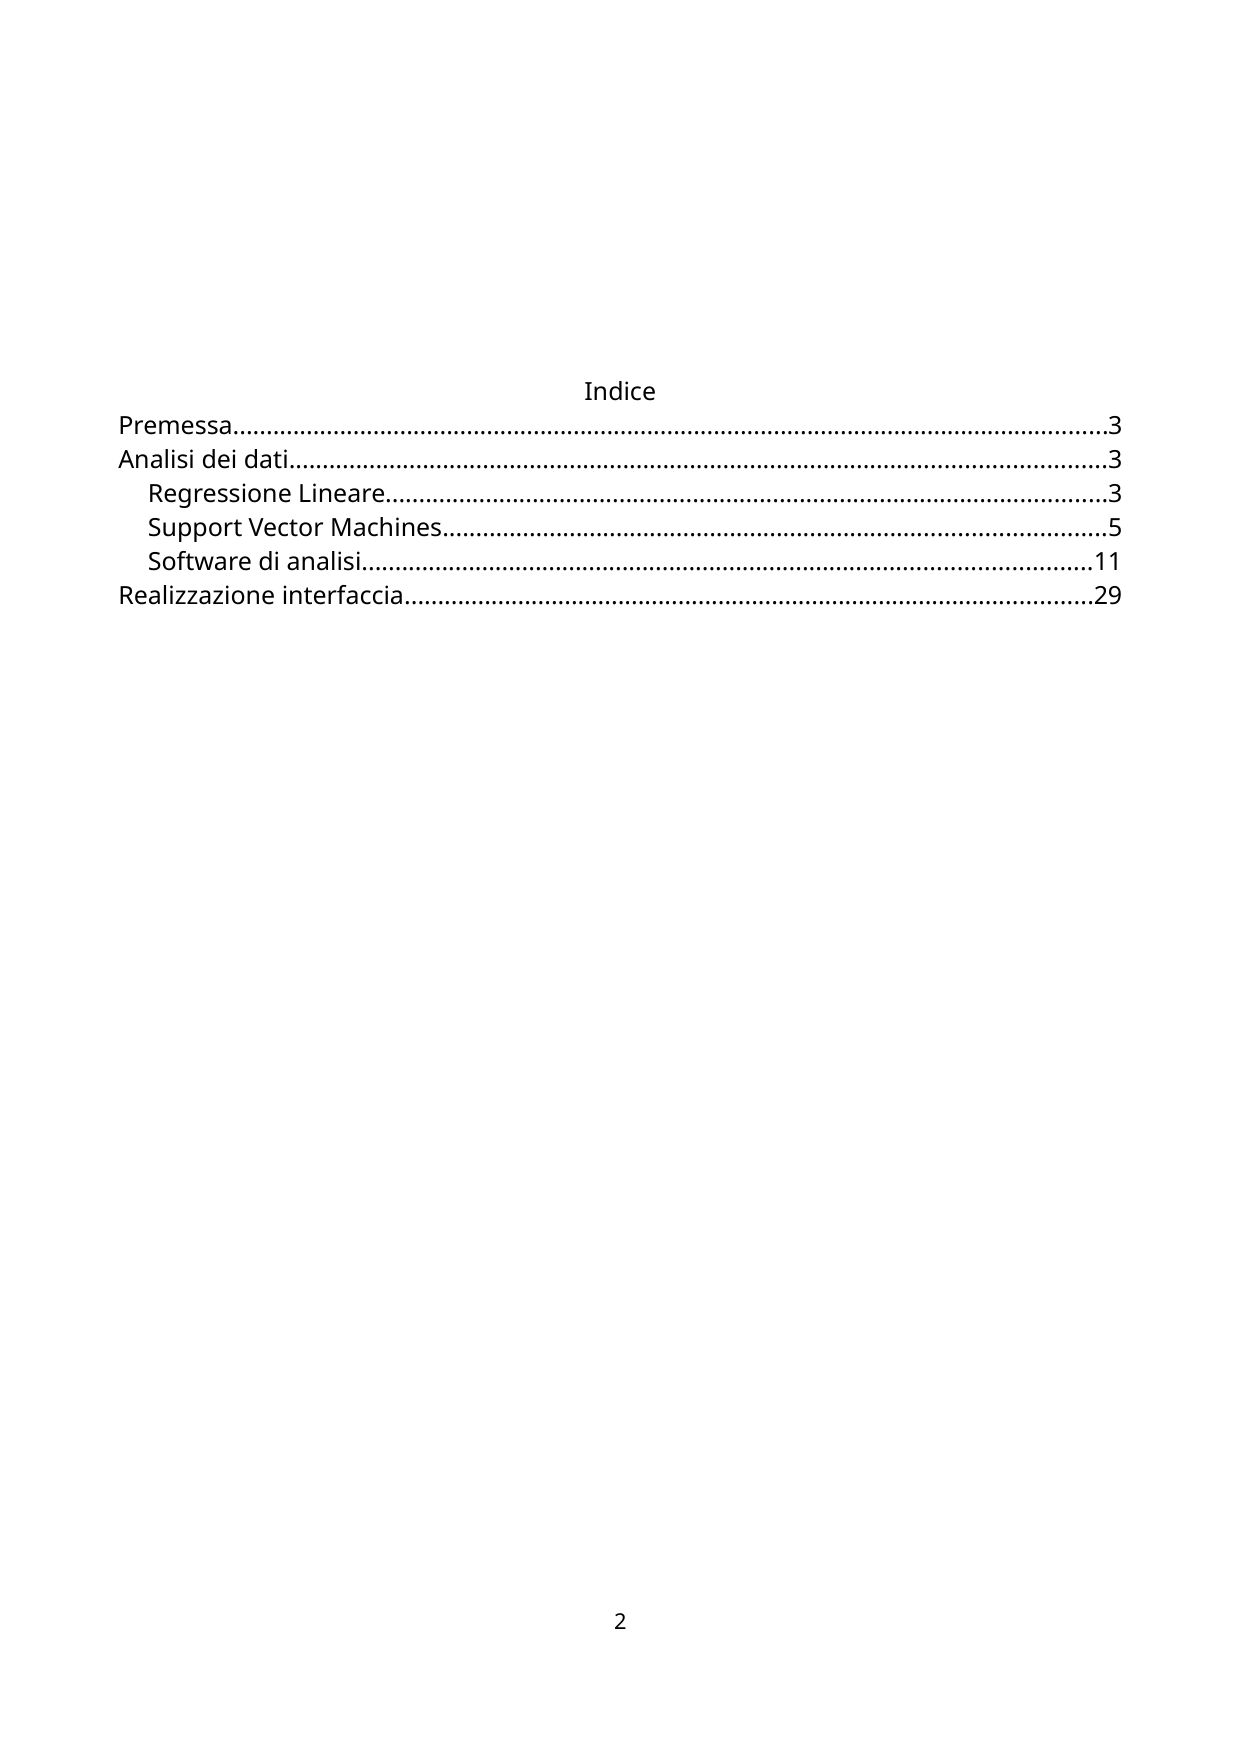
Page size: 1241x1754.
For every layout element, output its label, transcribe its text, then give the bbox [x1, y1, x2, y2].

text Software di analisi 11 [148, 544, 1122, 578]
text Premessa 3 [118, 407, 1122, 441]
text Support Vector Machines 5 [148, 509, 1122, 544]
text Indice [118, 373, 1122, 407]
text Realizzazione interfaccia 29 [118, 578, 1122, 612]
text Analisi dei dati 3 [118, 441, 1122, 476]
text Regressione Lineare 3 [148, 476, 1122, 509]
